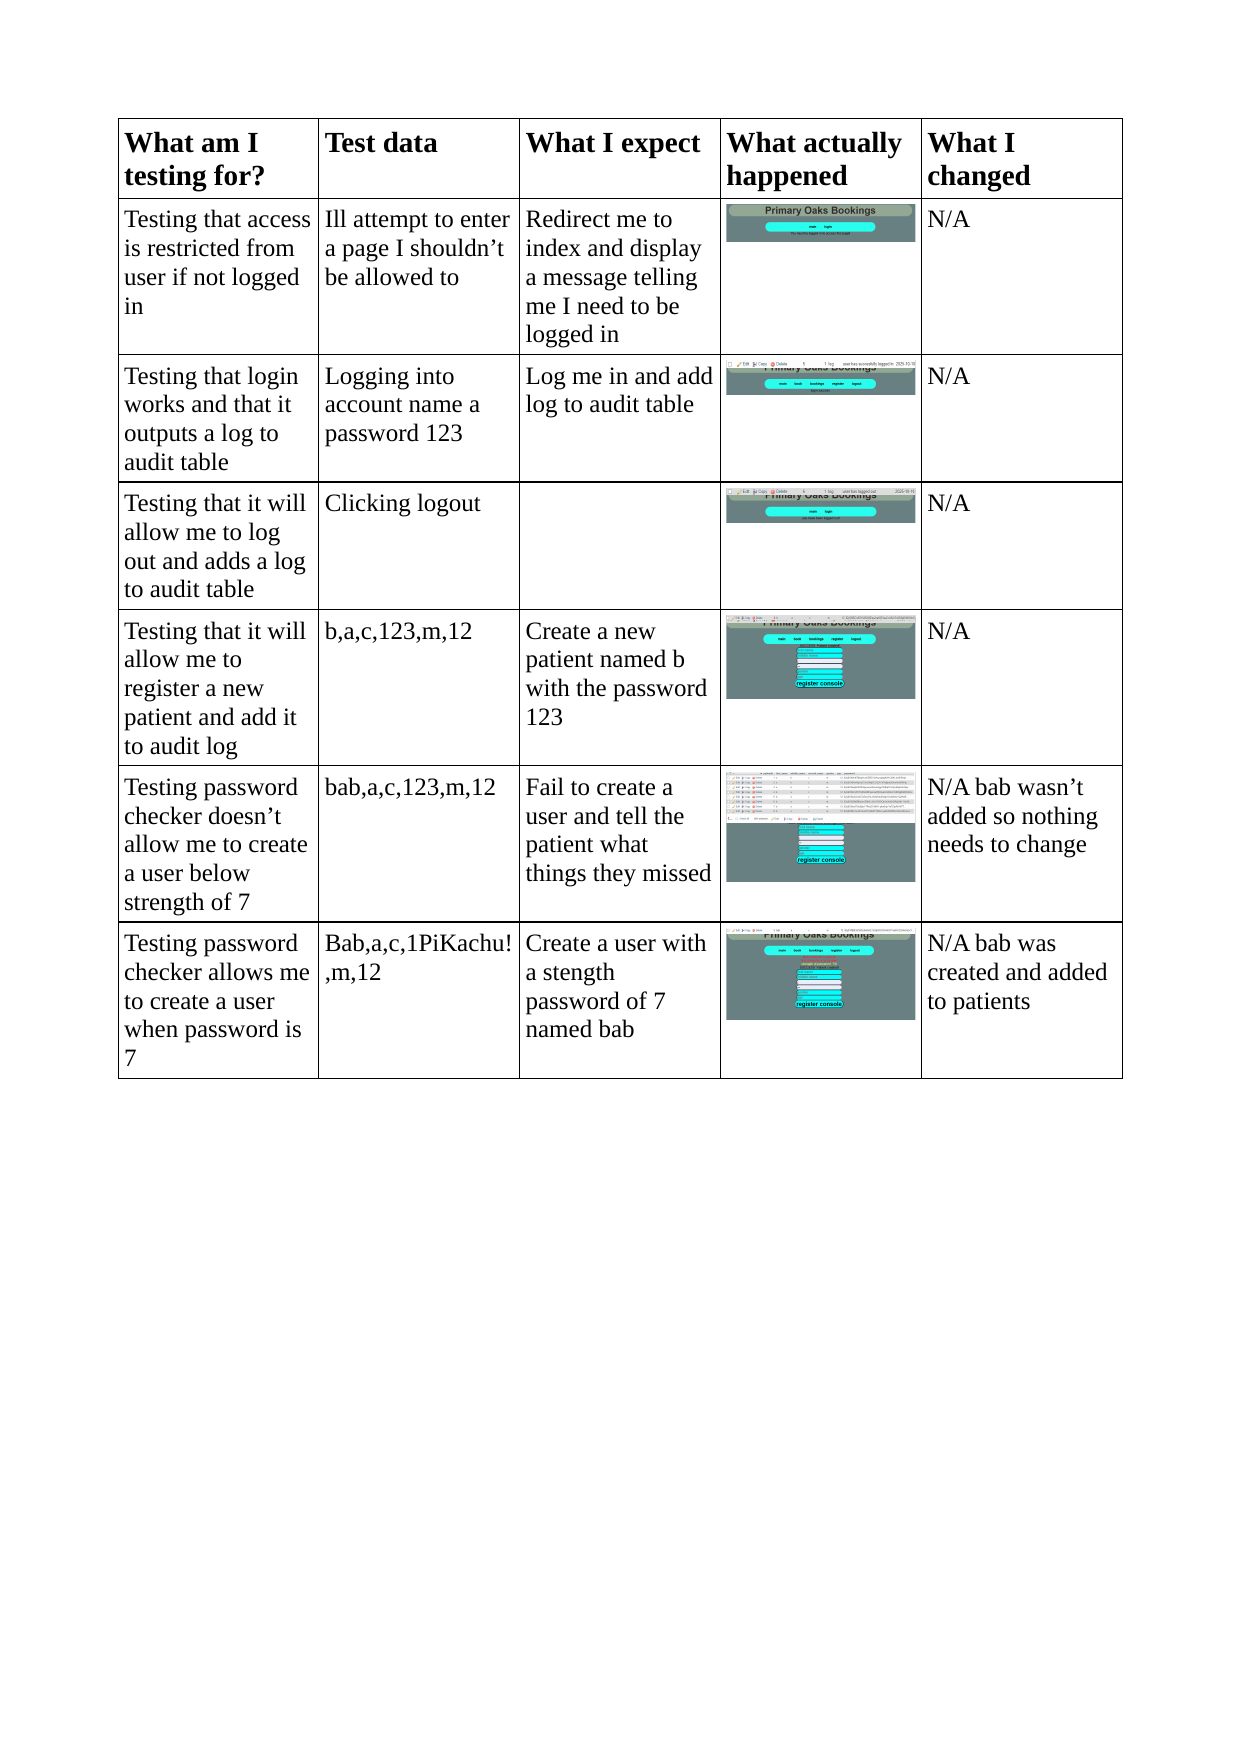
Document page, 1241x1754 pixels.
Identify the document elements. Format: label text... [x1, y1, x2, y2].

table_header What am I testing for? [119, 119, 318, 198]
table_header What actually happened [721, 119, 921, 198]
table_header Test data [319, 119, 519, 198]
table_cell Testing that it will allow me to register a new patient and add it to audit log [119, 610, 318, 765]
table_cell [721, 355, 921, 481]
table_header What I expect [520, 119, 720, 198]
table_cell [721, 483, 921, 609]
table_cell Testing password checker doesn’t allow me to create a user below strength of 7 [119, 766, 318, 921]
table_cell Fail to create a user and tell the patient what things they missed [520, 766, 720, 921]
picture [726, 928, 916, 1020]
table_cell [520, 483, 720, 609]
table_cell [721, 199, 921, 354]
table_cell N/A [922, 199, 1122, 354]
table_cell N/A [922, 355, 1122, 481]
table_cell [721, 610, 921, 765]
table_cell Testing that login works and that it outputs a log to audit table [119, 355, 318, 481]
table_cell b,a,c,123,m,12 [319, 610, 519, 765]
table_cell Create a new patient named b with the password 123 [520, 610, 720, 765]
table_cell N/A bab wasn’t added so nothing needs to change [922, 766, 1122, 921]
table_cell Log me in and add log to audit table [520, 355, 720, 481]
table_cell Redirect me to index and display a message telling me I need to be logged in [520, 199, 720, 354]
table_cell bab,a,c,123,m,12 [319, 766, 519, 921]
picture [726, 360, 916, 395]
table_cell N/A bab was created and added to patients [922, 923, 1122, 1078]
table_cell N/A [922, 610, 1122, 765]
table_header What I changed [922, 119, 1122, 198]
table_cell [721, 766, 921, 921]
picture [726, 615, 916, 699]
picture [726, 772, 916, 882]
picture [726, 204, 916, 242]
table_cell Logging into account name a password 123 [319, 355, 519, 481]
table_cell Testing that it will allow me to log out and adds a log to audit table [119, 483, 318, 609]
table_cell Create a user with a stength password of 7 named bab [520, 923, 720, 1078]
table_cell [721, 923, 921, 1078]
table_cell Testing that access is restricted from user if not logged in [119, 199, 318, 354]
table_cell Bab,a,c,1PiKachu!,m,12 [319, 923, 519, 1078]
table_cell Clicking logout [319, 483, 519, 609]
picture [726, 488, 916, 523]
table_cell Ill attempt to enter a page I shouldn’t be allowed to [319, 199, 519, 354]
table_cell Testing password checker allows me to create a user when password is 7 [119, 923, 318, 1078]
table_cell N/A [922, 483, 1122, 609]
